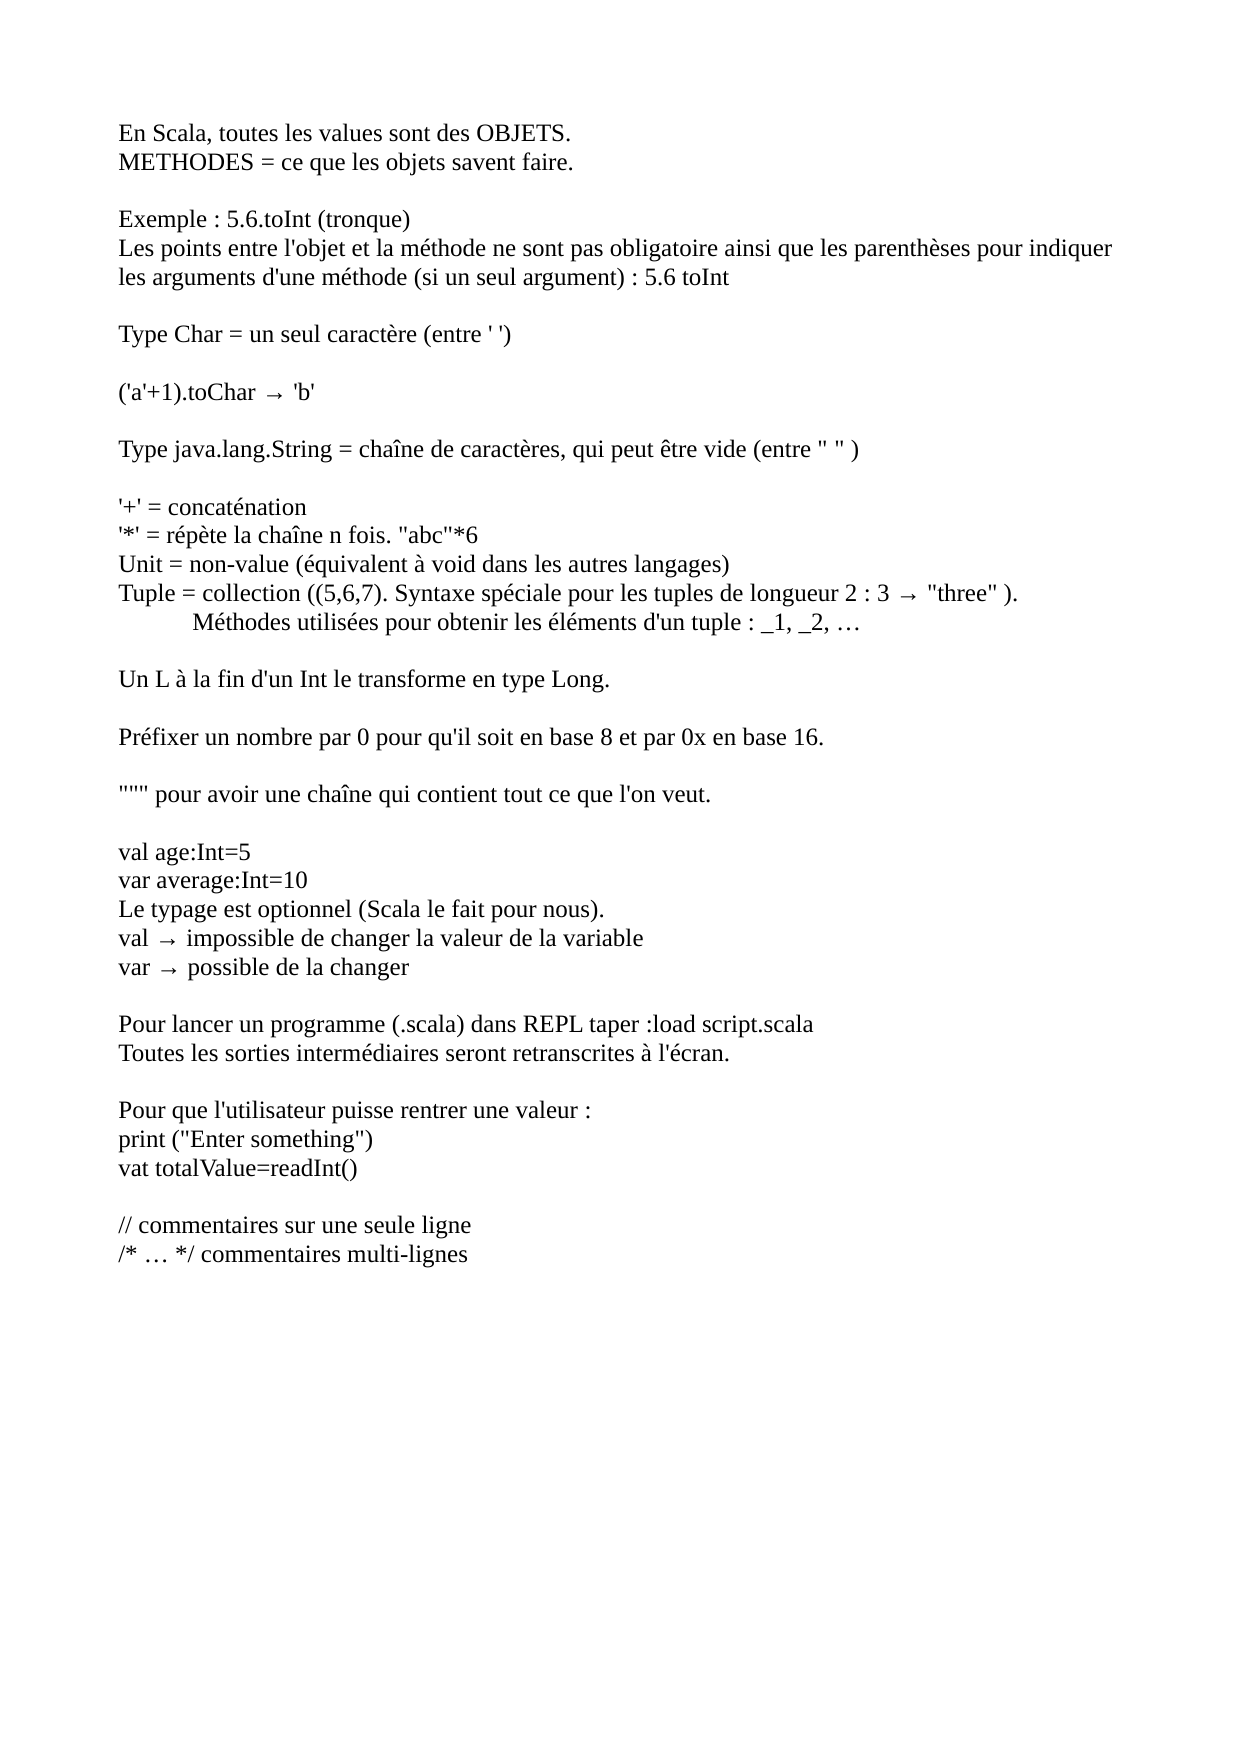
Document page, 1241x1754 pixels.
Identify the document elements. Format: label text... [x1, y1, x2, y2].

text Toutes les sorties intermédiaires seront retranscrites à l'écran. [118, 1038, 1122, 1067]
text // commentaires sur une seule ligne [118, 1211, 1122, 1239]
text Unit = non-value (équivalent à void dans les autres langages) [118, 549, 1122, 578]
text Les points entre l'objet et la méthode ne sont pas obligatoire ainsi que les parenthèses pour indiquer les arguments d'une méthode (si un seul argument) : 5.6 toInt [118, 233, 1122, 291]
text val age:Int=5 [118, 837, 1122, 866]
text var average:Int=10 [118, 866, 1122, 894]
text Méthodes utilisées pour obtenir les éléments d'un tuple : _1, _2, … [118, 607, 1122, 636]
text """ pour avoir une chaîne qui contient tout ce que l'on veut. [118, 779, 1122, 808]
text '*' = répète la chaîne n fois. "abc"*6 [118, 521, 1122, 549]
text Pour lancer un programme (.scala) dans REPL taper :load script.scala [118, 1009, 1122, 1038]
text Type java.lang.String = chaîne de caractères, qui peut être vide (entre " " ) [118, 434, 1122, 463]
text Type Char = un seul caractère (entre ' ') [118, 319, 1122, 348]
text METHODES = ce que les objets savent faire. [118, 147, 1122, 176]
text /* … */ commentaires multi-lignes [118, 1239, 1122, 1268]
text print ("Enter something") [118, 1124, 1122, 1153]
text Exemple : 5.6.toInt (tronque) [118, 204, 1122, 233]
text Le typage est optionnel (Scala le fait pour nous). [118, 894, 1122, 923]
text ('a'+1).toChar → 'b' [118, 377, 1122, 406]
text En Scala, toutes les values sont des OBJETS. [118, 118, 1122, 147]
text Pour que l'utilisateur puisse rentrer une valeur : [118, 1096, 1122, 1124]
text Un L à la fin d'un Int le transforme en type Long. [118, 664, 1122, 693]
text val → impossible de changer la valeur de la variable [118, 923, 1122, 952]
text vat totalValue=readInt() [118, 1153, 1122, 1182]
text '+' = concaténation [118, 492, 1122, 521]
text var → possible de la changer [118, 952, 1122, 981]
text Tuple = collection ((5,6,7). Syntaxe spéciale pour les tuples de longueur 2 : 3 → "three" ). [118, 578, 1122, 607]
text Préfixer un nombre par 0 pour qu'il soit en base 8 et par 0x en base 16. [118, 722, 1122, 751]
